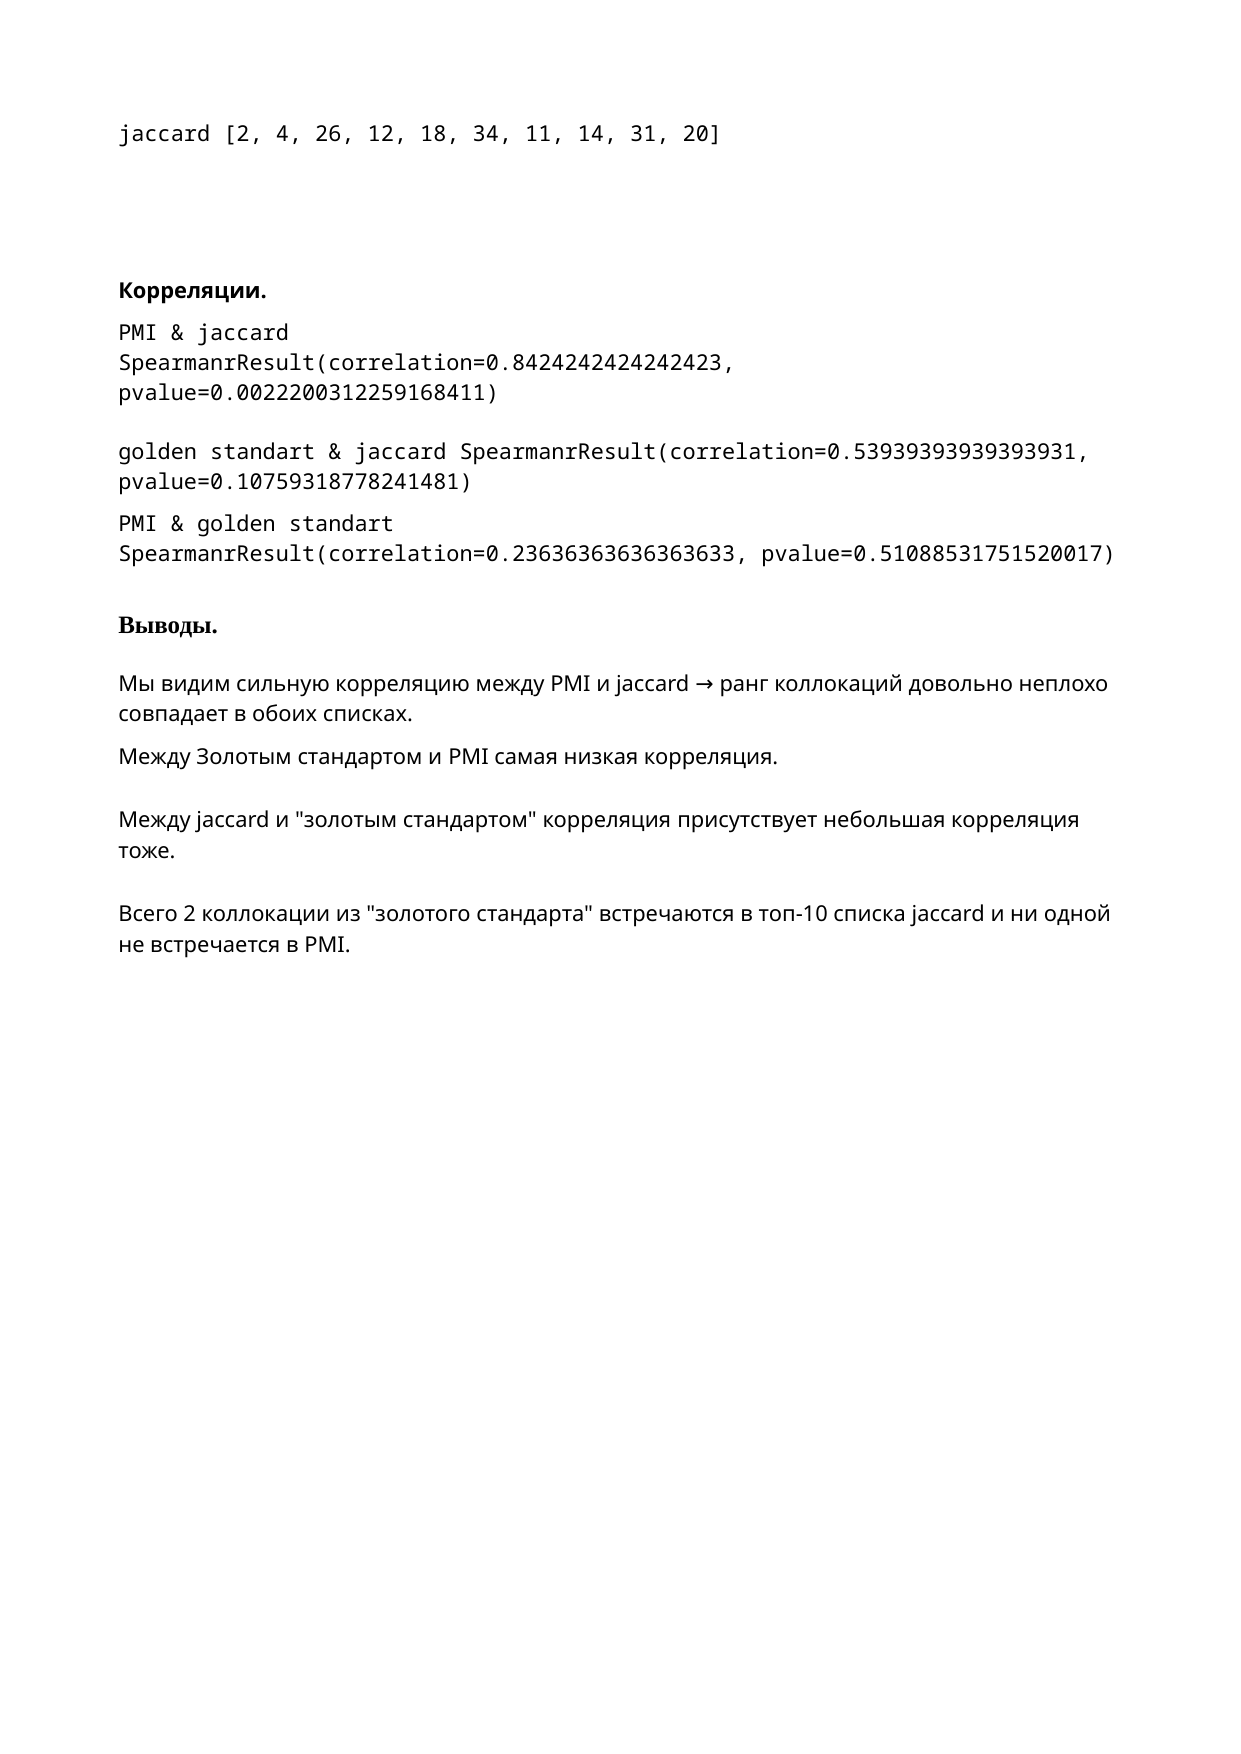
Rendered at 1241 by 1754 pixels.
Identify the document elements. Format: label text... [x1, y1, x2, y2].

text Мы видим сильную корреляцию между PMI и jaccard → ранг коллокаций довольно неплохо совпадает в обоих списках. [118, 668, 1122, 727]
list Между jaccard и "золотым стандартом" корреляция присутствует небольшая корреляция тоже. [118, 802, 1122, 865]
text PMI & golden standart [118, 508, 1122, 538]
text jaccard [2, 4, 26, 12, 18, 34, 11, 14, 31, 20] [118, 118, 1122, 148]
list Всего 2 коллокации из "золотого стандарта" встречаются в топ-10 списка jaccard и ни одной не встречается в PMI. [118, 896, 1122, 958]
text golden standart & jaccard SpearmanrResult(correlation=0.53939393939393931, pvalue=0.10759318778241481) [118, 406, 1122, 496]
text PMI & jaccard [118, 317, 1122, 347]
text SpearmanrResult(correlation=0.8424242424242423, pvalue=0.0022200312259168411) [118, 347, 1122, 406]
text SpearmanrResult(correlation=0.23636363636363633, pvalue=0.51088531751520017) [118, 538, 1122, 568]
text Корреляции. [118, 275, 1122, 304]
text Выводы. [118, 610, 1122, 639]
list Между Золотым стандартом и PMI самая низкая корреляция. [118, 740, 1122, 771]
